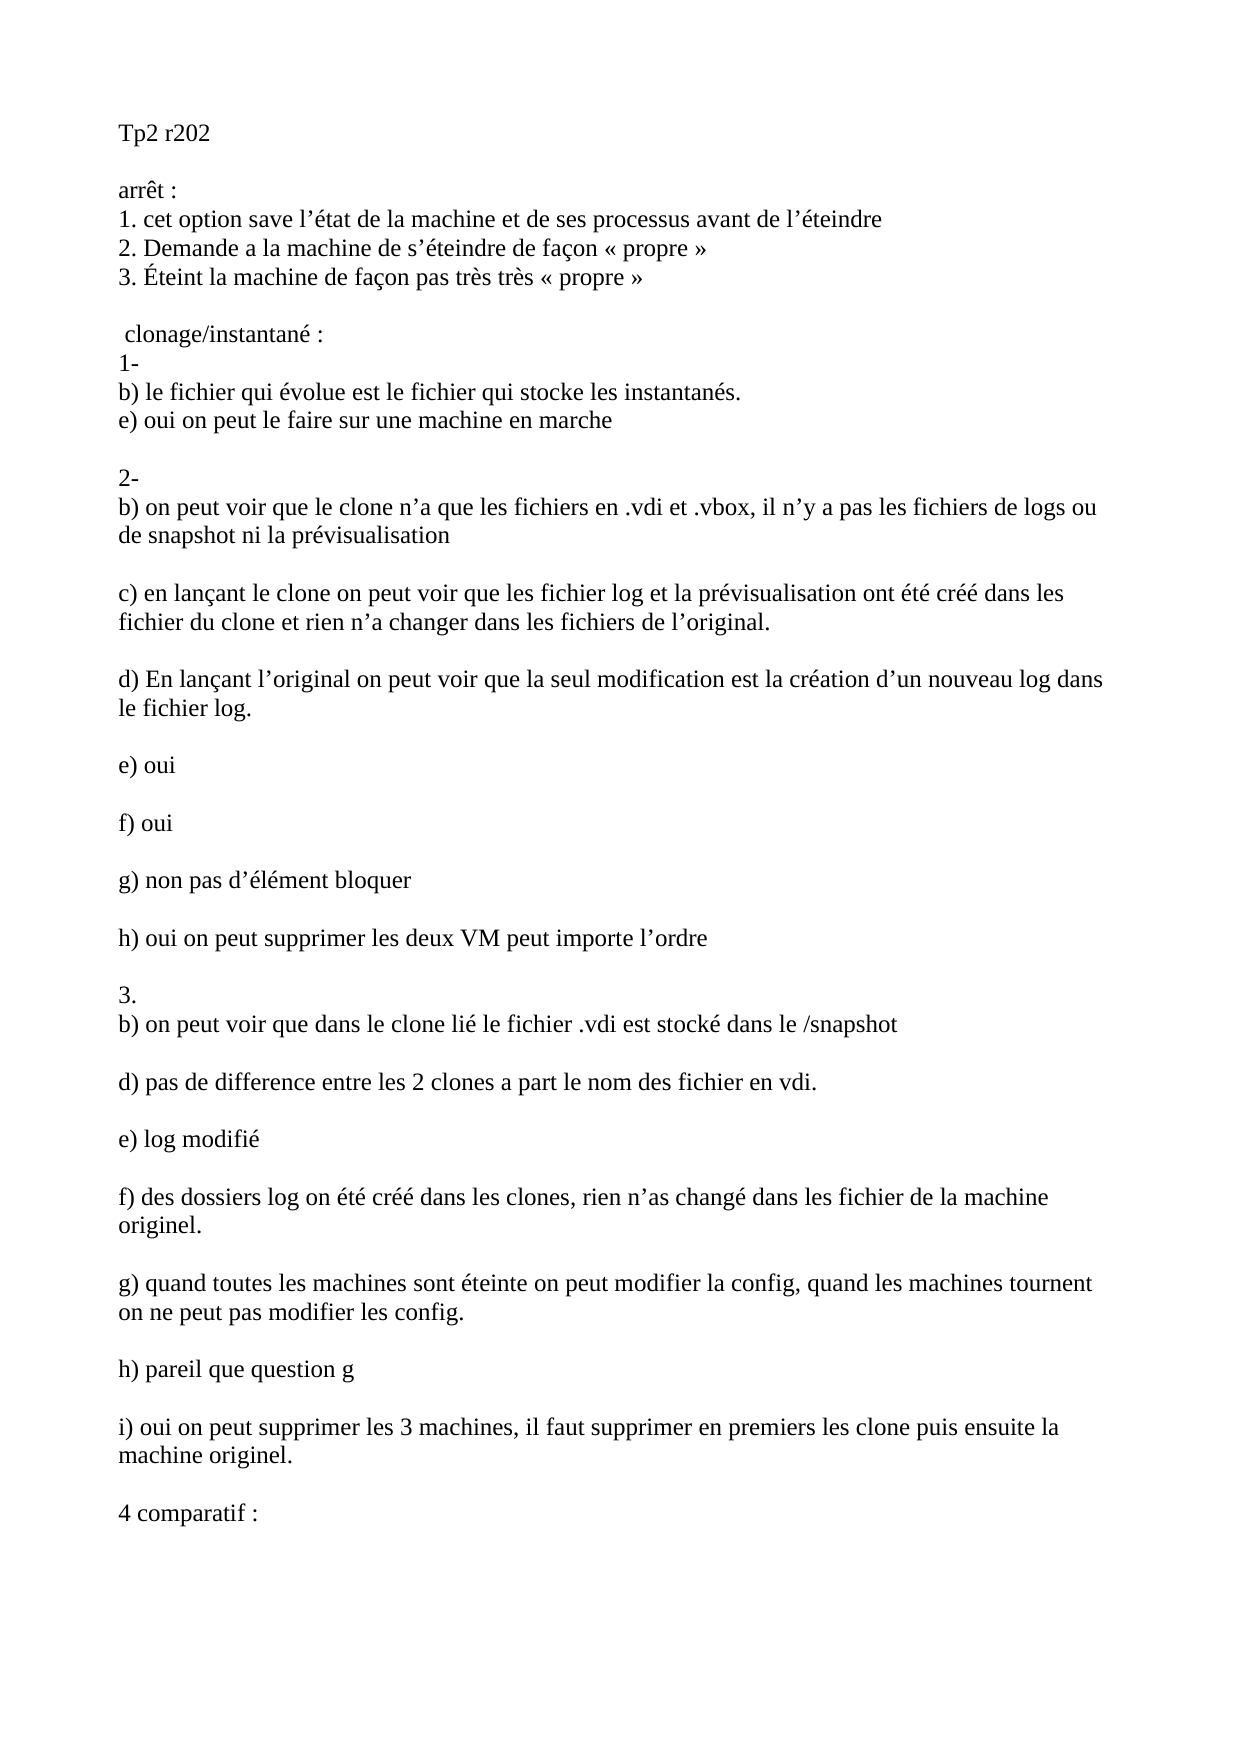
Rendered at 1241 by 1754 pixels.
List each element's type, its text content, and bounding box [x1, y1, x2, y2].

text 3. Éteint la machine de façon pas très très « propre » [118, 262, 1122, 291]
text 2. Demande a la machine de s’éteindre de façon « propre » [118, 233, 1122, 262]
text b) on peut voir que dans le clone lié le fichier .vdi est stocké dans le /snapshot [118, 1009, 1122, 1038]
text g) non pas d’élément bloquer [118, 866, 1122, 894]
text h) oui on peut supprimer les deux VM peut importe l’ordre [118, 923, 1122, 952]
text h) pareil que question g [118, 1354, 1122, 1383]
text g) quand toutes les machines sont éteinte on peut modifier la config, quand les machines tournent on ne peut pas modifier les config. [118, 1268, 1122, 1326]
text f) des dossiers log on été créé dans les clones, rien n’as changé dans les fichier de la machine originel. [118, 1182, 1122, 1239]
text Tp2 r202 [118, 118, 1122, 147]
text 4 comparatif : [118, 1498, 1122, 1527]
text e) oui on peut le faire sur une machine en marche [118, 406, 1122, 434]
text e) oui [118, 751, 1122, 779]
text clonage/instantané : [118, 319, 1122, 348]
text f) oui [118, 808, 1122, 837]
text 2- [118, 463, 1122, 492]
text 3. [118, 981, 1122, 1009]
text b) le fichier qui évolue est le fichier qui stocke les instantanés. [118, 377, 1122, 406]
text i) oui on peut supprimer les 3 machines, il faut supprimer en premiers les clone puis ensuite la machine originel. [118, 1412, 1122, 1469]
text 1- [118, 348, 1122, 377]
text c) en lançant le clone on peut voir que les fichier log et la prévisualisation ont été créé dans les fichier du clone et rien n’a changer dans les fichiers de l’original. [118, 578, 1122, 636]
text 1. cet option save l’état de la machine et de ses processus avant de l’éteindre [118, 204, 1122, 233]
text d) pas de difference entre les 2 clones a part le nom des fichier en vdi. [118, 1067, 1122, 1096]
text e) log modifié [118, 1124, 1122, 1153]
text b) on peut voir que le clone n’a que les fichiers en .vdi et .vbox, il n’y a pas les fichiers de logs ou de snapshot ni la prévisualisation [118, 492, 1122, 549]
text d) En lançant l’original on peut voir que la seul modification est la création d’un nouveau log dans le fichier log. [118, 664, 1122, 722]
text arrêt : [118, 176, 1122, 204]
